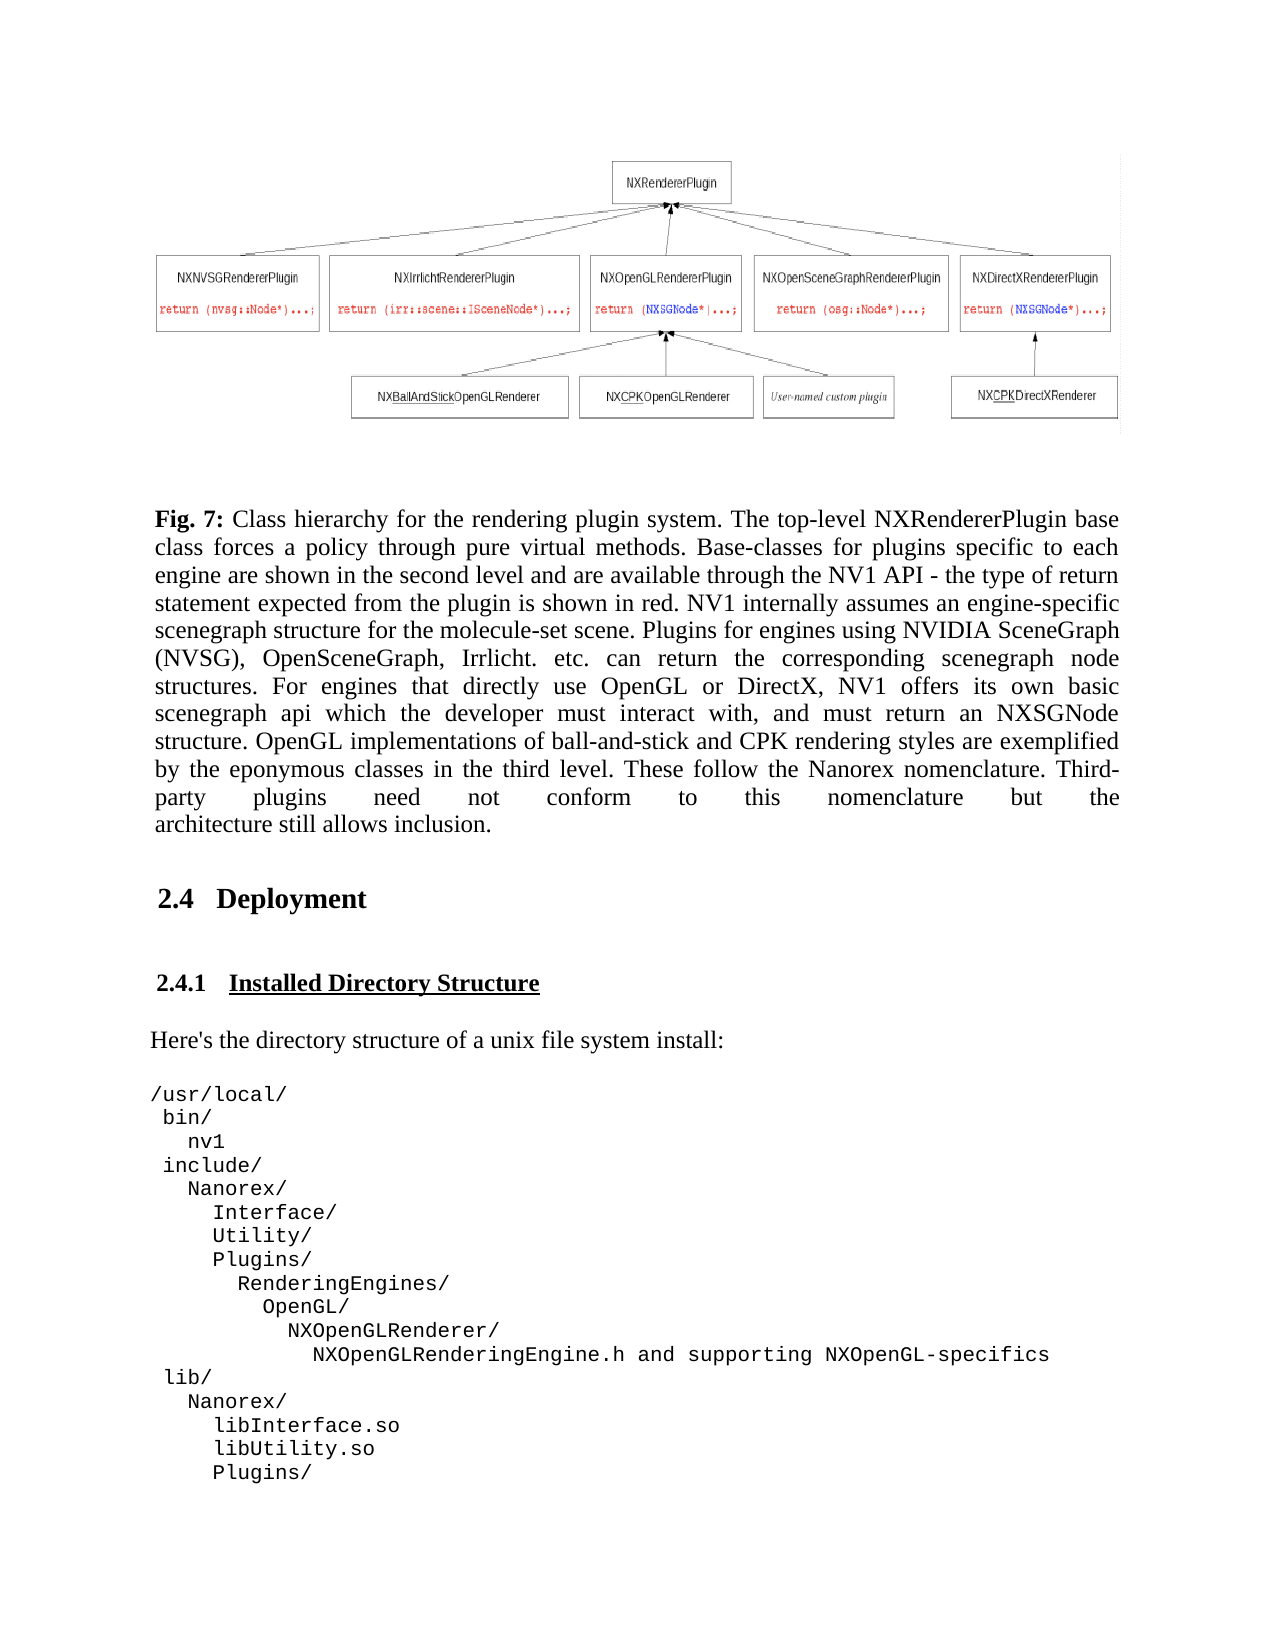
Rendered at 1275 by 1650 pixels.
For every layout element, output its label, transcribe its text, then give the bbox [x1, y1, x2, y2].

text Plugins/ [150, 1249, 1125, 1273]
text /usr/local/ [150, 1084, 1125, 1107]
text NXOpenGLRenderingEngine.h and supporting NXOpenGL-specifics [150, 1344, 1125, 1367]
text OpenGL/ [150, 1296, 1125, 1320]
text lib/ [150, 1367, 1125, 1391]
table_cell Fig. 7: Class hierarchy for the rendering plugin system. The top-level NXRendererPlugin base class forces a policy through pure virtual methods. Base-classes for plugins specific to each engine are shown in the second level and are available through the NV1 API - the type of return statement expected from the plugin is shown in red. NV1 internally assumes an engine-specific scenegraph structure for the molecule-set scene. Plugins for engines using NVIDIA SceneGraph (NVSG), OpenSceneGraph, Irrlicht. etc. can return the corresponding scenegraph node structures. For engines that directly use OpenGL or DirectX, NV1 offers its own basic scenegraph api which the developer must interact with, and must return an NXSGNode structure. OpenGL implementations of ball-and-stick and CPK rendering styles are exemplified by the eponymous classes in the third level. These follow the Nanorex nomenclature. Third-party plugins need not conform to this nomenclature but the architecture still allows inclusion. [150, 501, 1125, 857]
subtitle Installed Directory Structure [150, 969, 1125, 997]
text nv1 [150, 1131, 1125, 1154]
text include/ [150, 1154, 1125, 1178]
text Nanorex/ [150, 1391, 1125, 1415]
text Here's the directory structure of a unix file system install: [150, 1026, 1125, 1054]
text Nanorex/ [150, 1178, 1125, 1202]
text Interface/ [150, 1202, 1125, 1226]
table_header [150, 150, 1125, 501]
text Plugins/ [150, 1462, 1125, 1486]
text RenderingEngines/ [150, 1273, 1125, 1296]
picture [154, 154, 1121, 434]
text libUtility.so [150, 1438, 1125, 1462]
text Utility/ [150, 1226, 1125, 1249]
subtitle Deployment [150, 882, 1125, 915]
text bin/ [150, 1107, 1125, 1131]
text libInterface.so [150, 1415, 1125, 1438]
text NXOpenGLRenderer/ [150, 1320, 1125, 1344]
